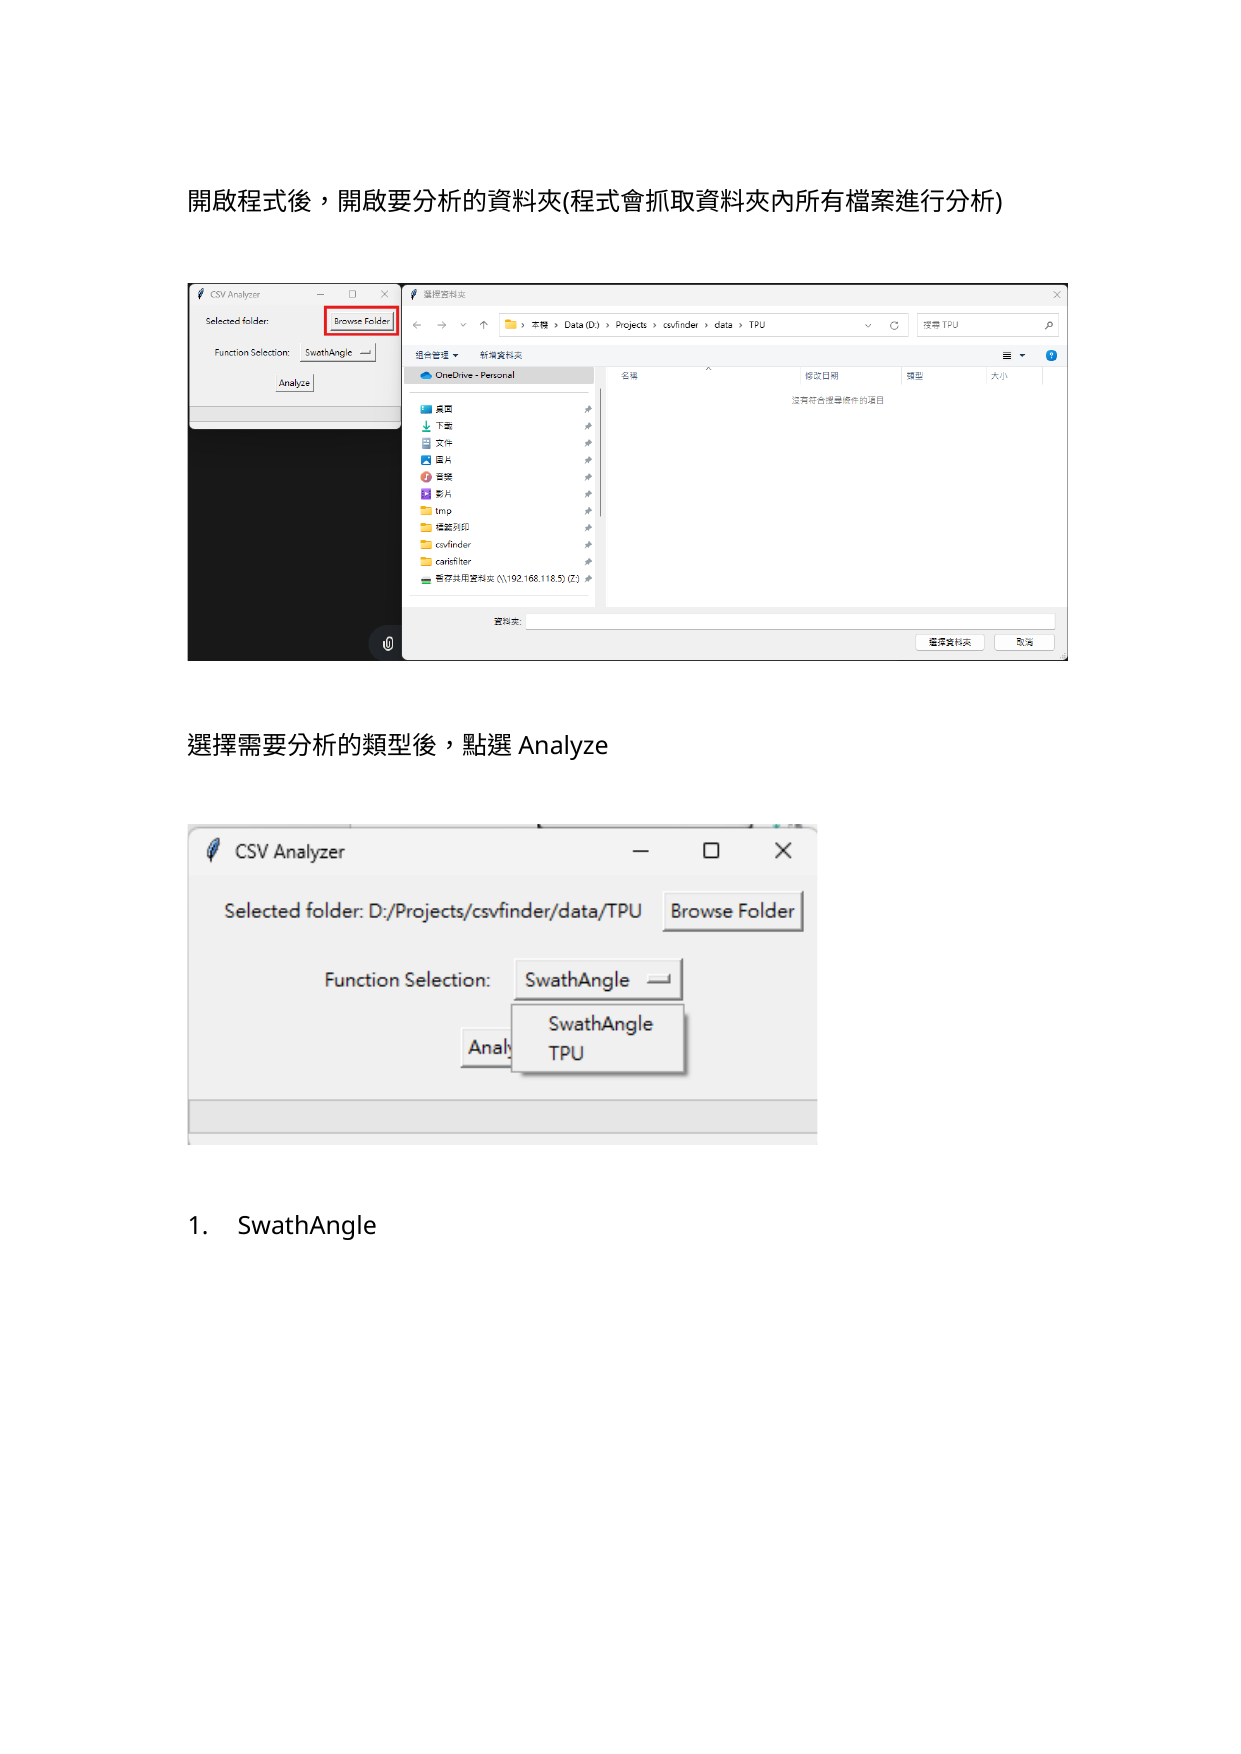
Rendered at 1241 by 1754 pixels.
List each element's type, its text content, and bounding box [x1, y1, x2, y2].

text 選擇需要分析的類型後，點選 Analyze [187, 702, 1053, 764]
list SwathAngle [187, 1183, 1053, 1246]
text 開啟程式後，開啟要分析的資料夾(程式會抓取資料夾內所有檔案進行分析) [187, 158, 1053, 221]
